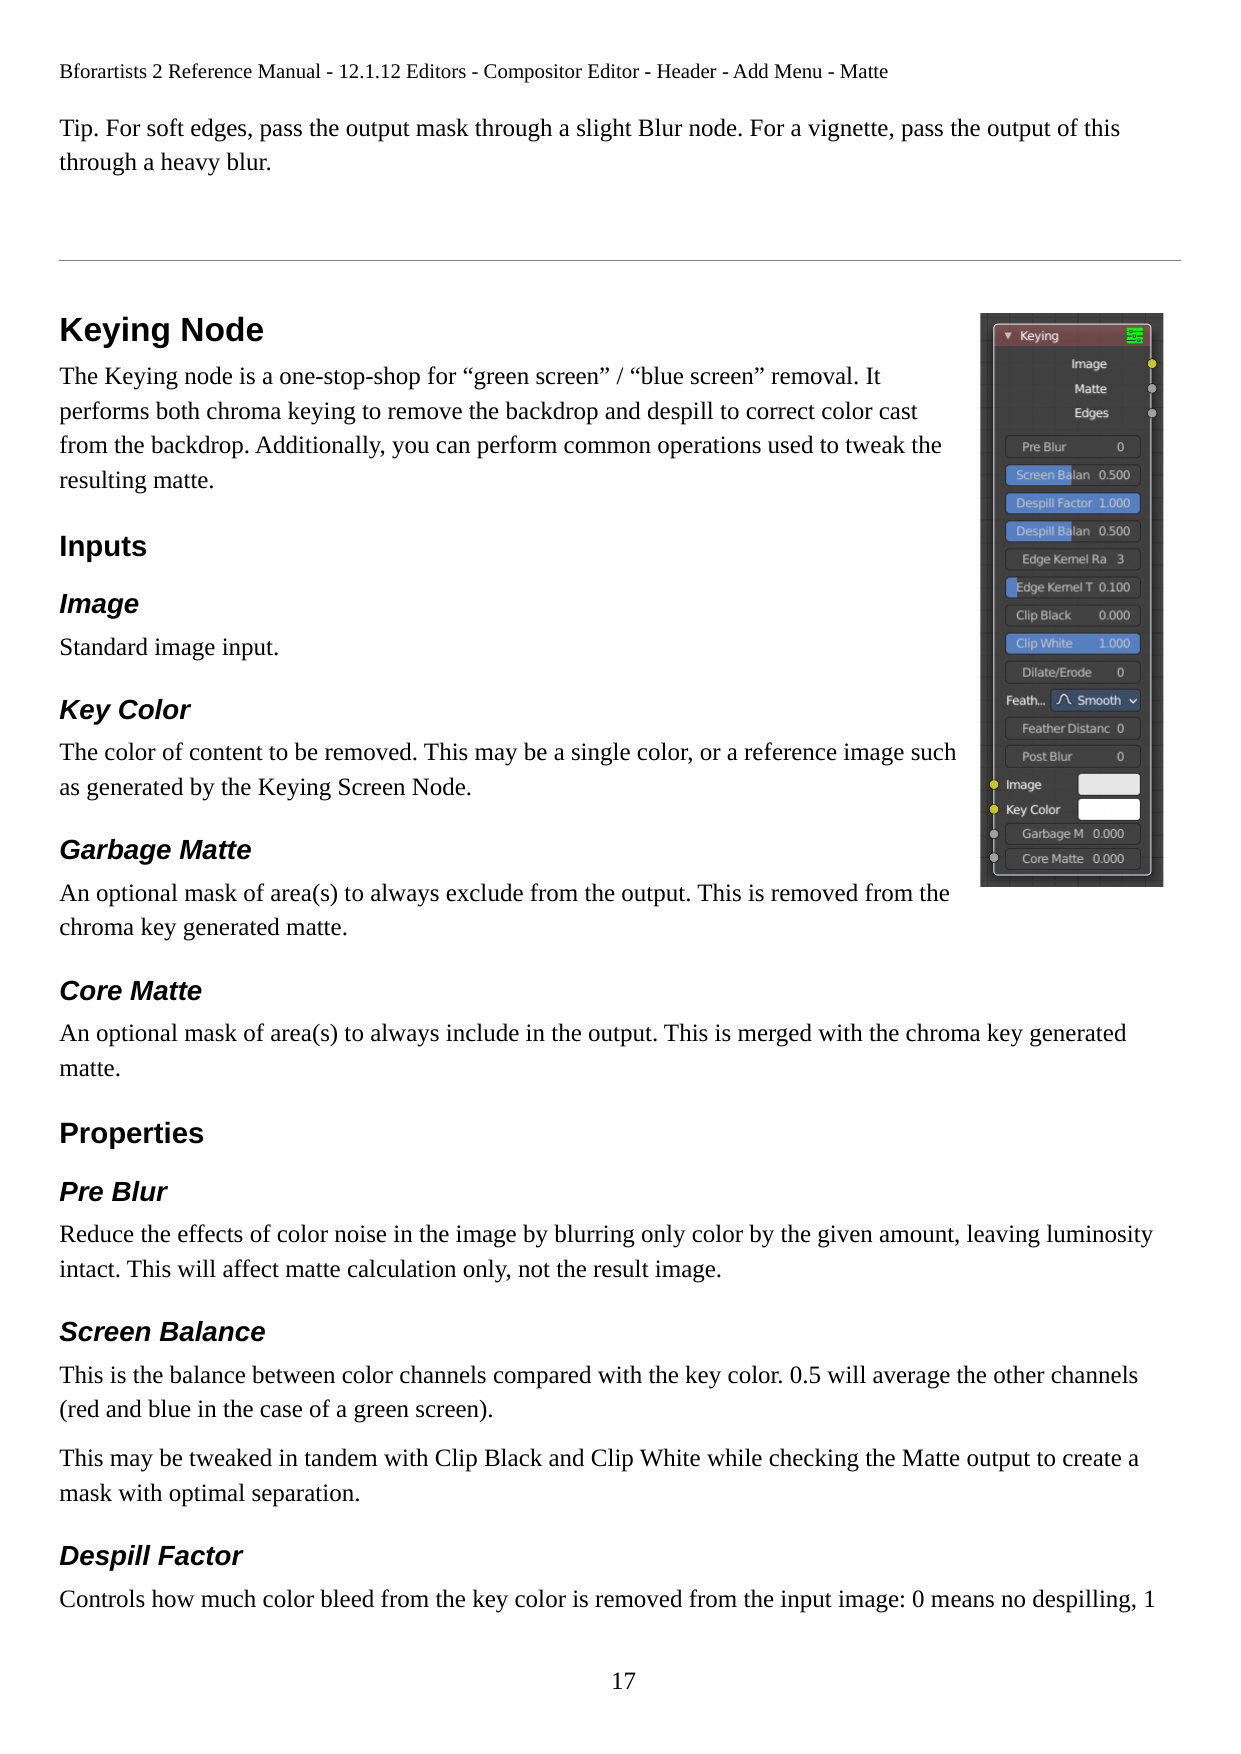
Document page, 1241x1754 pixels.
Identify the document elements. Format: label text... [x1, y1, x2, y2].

subtitle Inputs [59, 528, 980, 562]
text Reduce the effects of color noise in the image by blurring only color by the given amount, leaving luminosity intact. This will affect matte calculation only, not the result image. [59, 1219, 1181, 1283]
text Tip. For soft edges, pass the output mask through a slight Blur node. For a vignette, pass the output of this through a heavy blur. [59, 113, 1181, 176]
subtitle Pre Blur [59, 1175, 1181, 1207]
picture [980, 313, 1164, 887]
subtitle Garbage Matte [59, 833, 980, 865]
subtitle [1164, 528, 1181, 562]
text This is the balance between color channels compared with the key color. 0.5 will average the other channels (red and blue in the case of a green screen). [59, 1360, 1181, 1423]
subtitle Key Color [59, 693, 980, 725]
subtitle Keying Node [59, 310, 1181, 349]
text Standard image input. [59, 632, 980, 660]
subtitle Properties [59, 1116, 1181, 1150]
text [1164, 632, 1181, 660]
text The Keying node is a one-stop-shop for “green screen” / “blue screen” removal. It performs both chroma keying to remove the backdrop and despill to correct color cast from the backdrop. Additionally, you can perform common operations used to tweak the resulting matte. [59, 361, 980, 493]
subtitle Despill Factor [59, 1539, 1181, 1571]
subtitle [1164, 693, 1181, 725]
subtitle Image [59, 587, 980, 619]
text An optional mask of area(s) to always include in the output. This is merged with the chroma key generated matte. [59, 1018, 1181, 1082]
text An optional mask of area(s) to always exclude from the output. This is removed from the chroma key generated matte. [59, 878, 1181, 941]
subtitle Core Matte [59, 974, 1181, 1006]
subtitle [1164, 587, 1181, 619]
subtitle [1164, 833, 1181, 865]
text The color of content to be removed. This may be a single color, or a reference image such as generated by the Keying Screen Node. [59, 737, 980, 801]
text This may be tweaked in tandem with Clip Black and Clip White while checking the Matte output to create a mask with optimal separation. [59, 1443, 1181, 1507]
subtitle Screen Balance [59, 1316, 1181, 1347]
text Controls how much color bleed from the key color is removed from the input image: 0 means no despilling, 1 [59, 1584, 1181, 1613]
